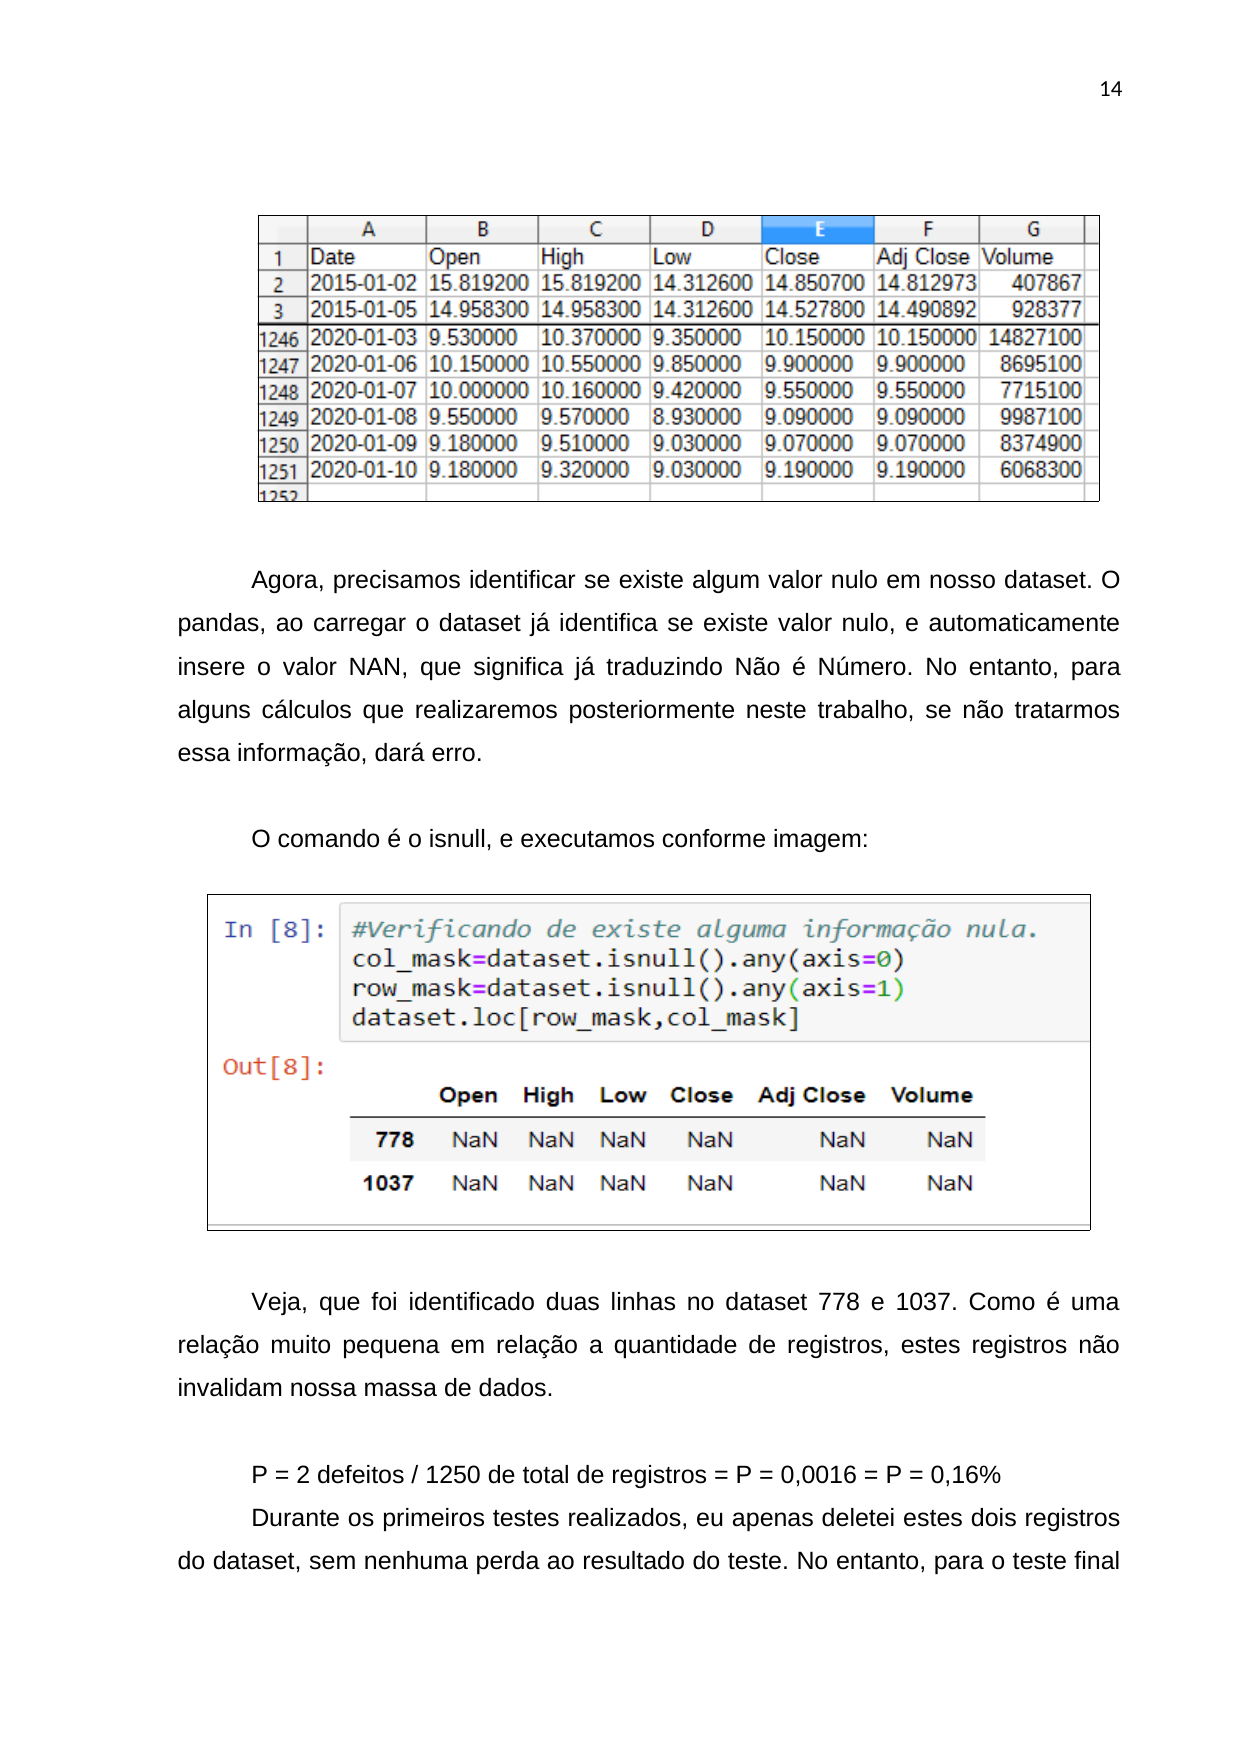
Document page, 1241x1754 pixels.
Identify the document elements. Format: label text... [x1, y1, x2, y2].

picture [259, 216, 1099, 501]
picture [208, 895, 1090, 1230]
text Agora, precisamos identificar se existe algum valor nulo em nosso dataset. O pandas, ao carregar o dataset já identifica se existe valor nulo, e automaticamente insere o valor NAN, que significa já traduzindo Não é Número. No entanto, para alguns cálculos que realizaremos posteriormente neste trabalho, se não tratarmos essa informação, dará erro. [177, 565, 1122, 767]
text P = 2 defeitos / 1250 de total de registros = P = 0,0016 = P = 0,16% [177, 1460, 1122, 1488]
text Durante os primeiros testes realizados, eu apenas deletei estes dois registros do dataset, sem nenhuma perda ao resultado do teste. No entanto, para o teste final [177, 1503, 1122, 1575]
text O comando é o isnull, e executamos conforme imagem: [177, 824, 1122, 853]
text Veja, que foi identificado duas linhas no dataset 778 e 1037. Como é uma relação muito pequena em relação a quantidade de registros, estes registros não invalidam nossa massa de dados. [177, 1287, 1122, 1402]
